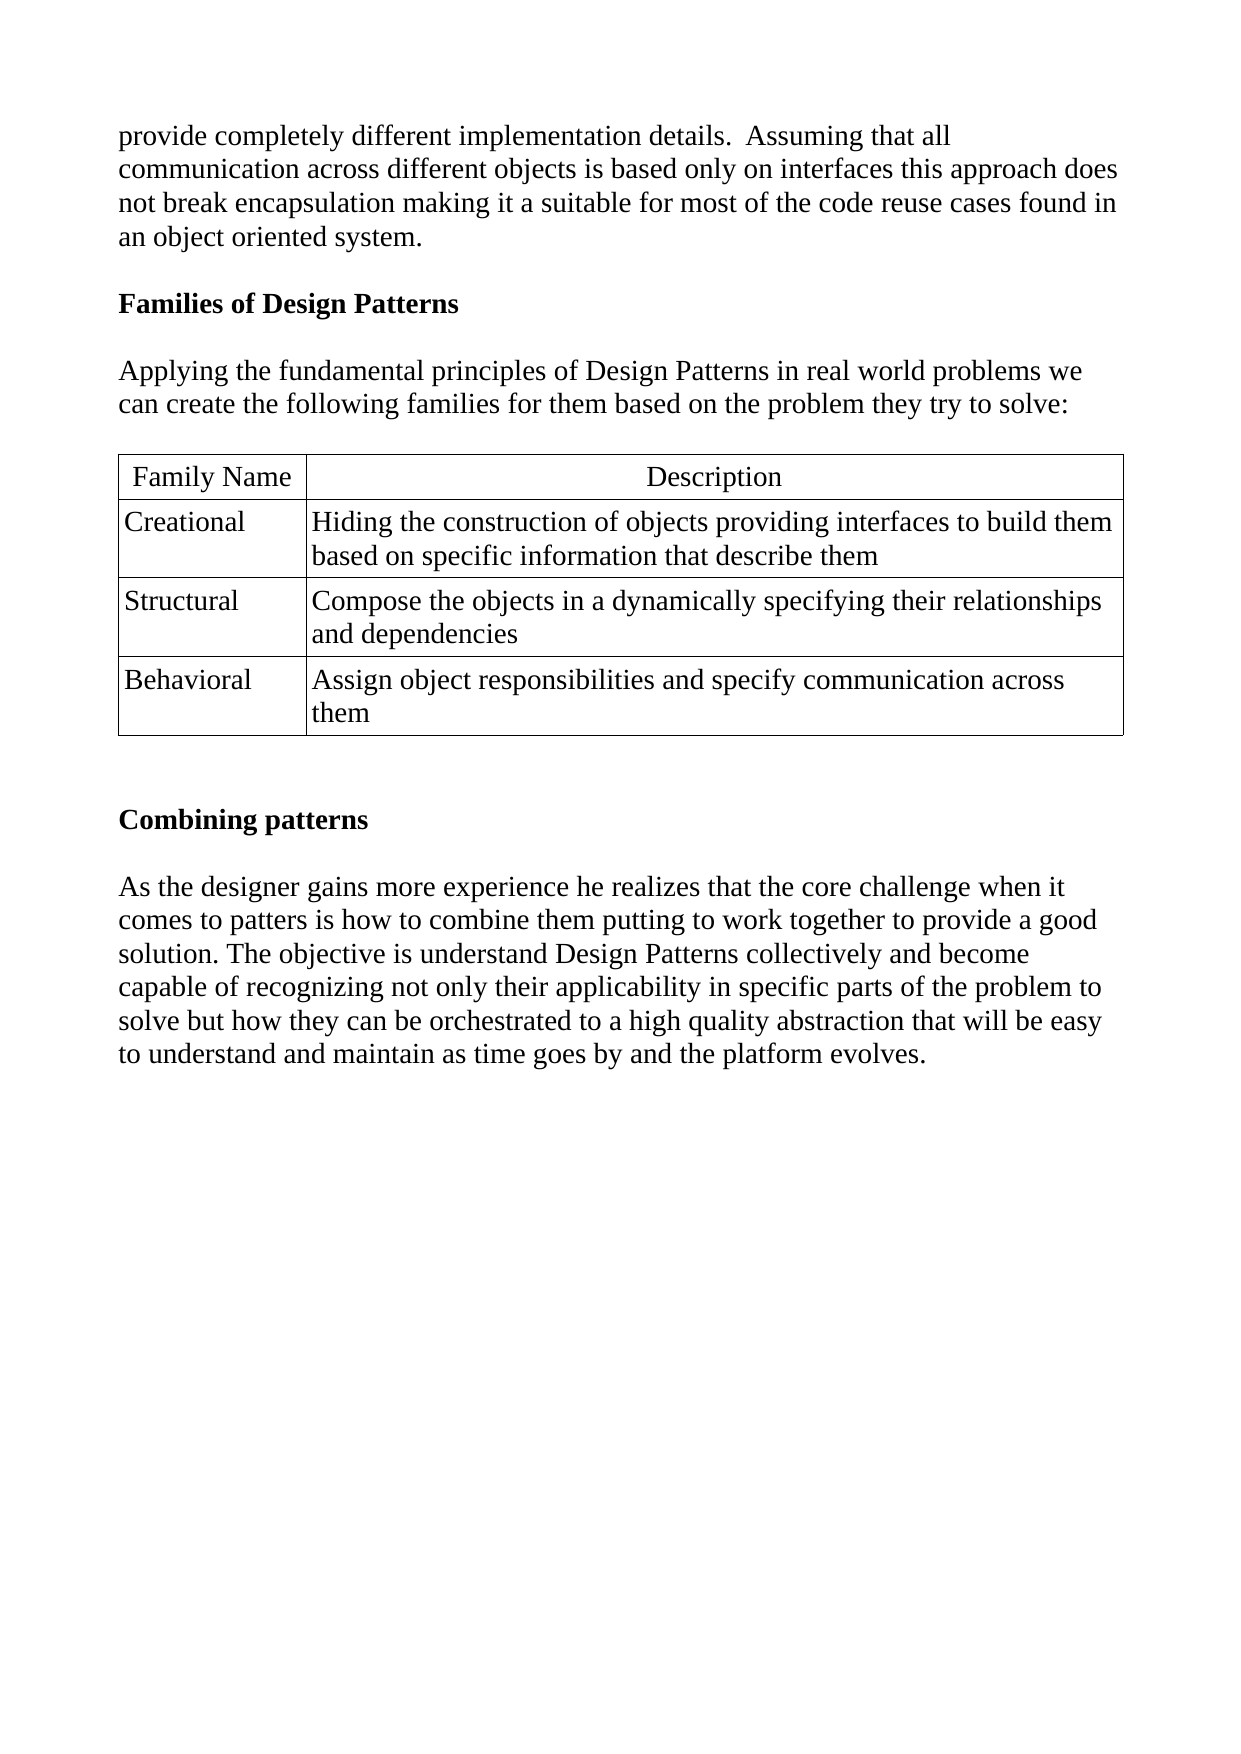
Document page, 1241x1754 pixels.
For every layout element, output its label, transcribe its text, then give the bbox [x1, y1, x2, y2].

table_header Family Name [119, 455, 306, 499]
text Combining patterns [118, 802, 1122, 835]
table_cell Compose the objects in a dynamically specifying their relationships and dependencies [307, 578, 1123, 656]
text Applying the fundamental principles of Design Patterns in real world problems we can create the following families for them based on the problem they try to solve: [118, 353, 1122, 420]
text Families of Design Patterns [118, 286, 1122, 319]
table_cell Hiding the construction of objects providing interfaces to build them based on specific information that describe them [307, 500, 1123, 577]
text As the designer gains more experience he realizes that the core challenge when it comes to patters is how to combine them putting to work together to provide a good solution. The objective is understand Design Patterns collectively and become capable of recognizing not only their applicability in specific parts of the problem to solve but how they can be orchestrated to a high quality abstraction that will be easy to understand and maintain as time goes by and the platform evolves. [118, 869, 1122, 1070]
table_cell Behavioral [119, 657, 306, 734]
text provide completely different implementation details. Assuming that all communication across different objects is based only on interfaces this approach does not break encapsulation making it a suitable for most of the code reuse cases found in an object oriented system. [118, 118, 1122, 252]
table_cell Creational [119, 500, 306, 577]
table_cell Assign object responsibilities and specify communication across them [307, 657, 1123, 734]
table_header Description [307, 455, 1123, 499]
table_cell Structural [119, 578, 306, 656]
